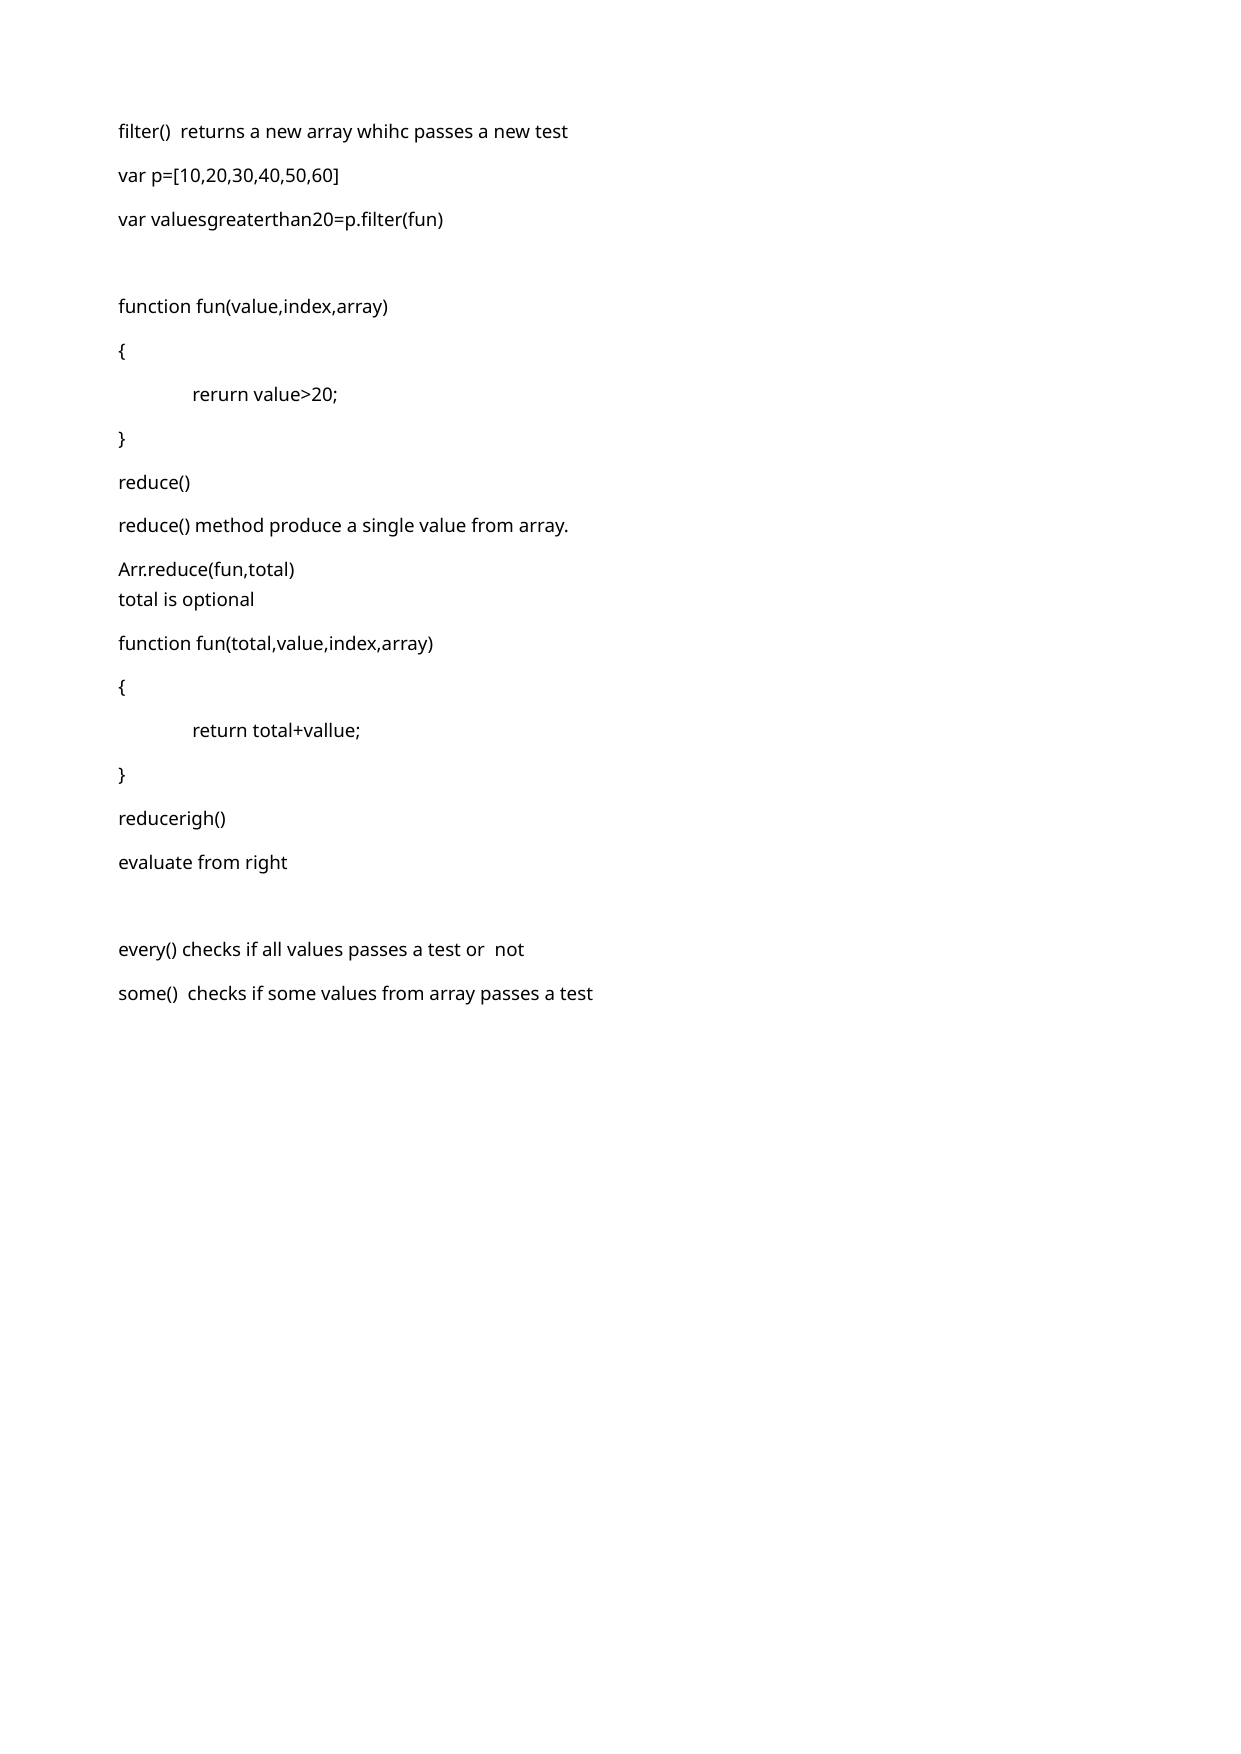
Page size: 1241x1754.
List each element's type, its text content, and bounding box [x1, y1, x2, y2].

text reduce() [118, 469, 1122, 494]
text var p=[10,20,30,40,50,60] [118, 162, 1122, 187]
text var valuesgreaterthan20=p.filter(fun) [118, 206, 1122, 231]
text function fun(total,value,index,array) [118, 630, 1122, 655]
text rerurn value>20; [118, 381, 1122, 407]
text } [118, 761, 1122, 787]
text reducerigh() [118, 805, 1122, 831]
text } [118, 425, 1122, 451]
text some() checks if some values from array passes a test [118, 981, 1122, 1006]
text evaluate from right [118, 849, 1122, 874]
text every() checks if all values passes a test or not [118, 937, 1122, 962]
text return total+vallue; [118, 717, 1122, 743]
text function fun(value,index,array) [118, 293, 1122, 319]
text filter() returns a new array whihc passes a new test [118, 118, 1122, 144]
text Arr.reduce(fun,total) total is optional [118, 557, 1122, 611]
text reduce() method produce a single value from array. [118, 513, 1122, 538]
text { [118, 337, 1122, 363]
text { [118, 674, 1122, 699]
